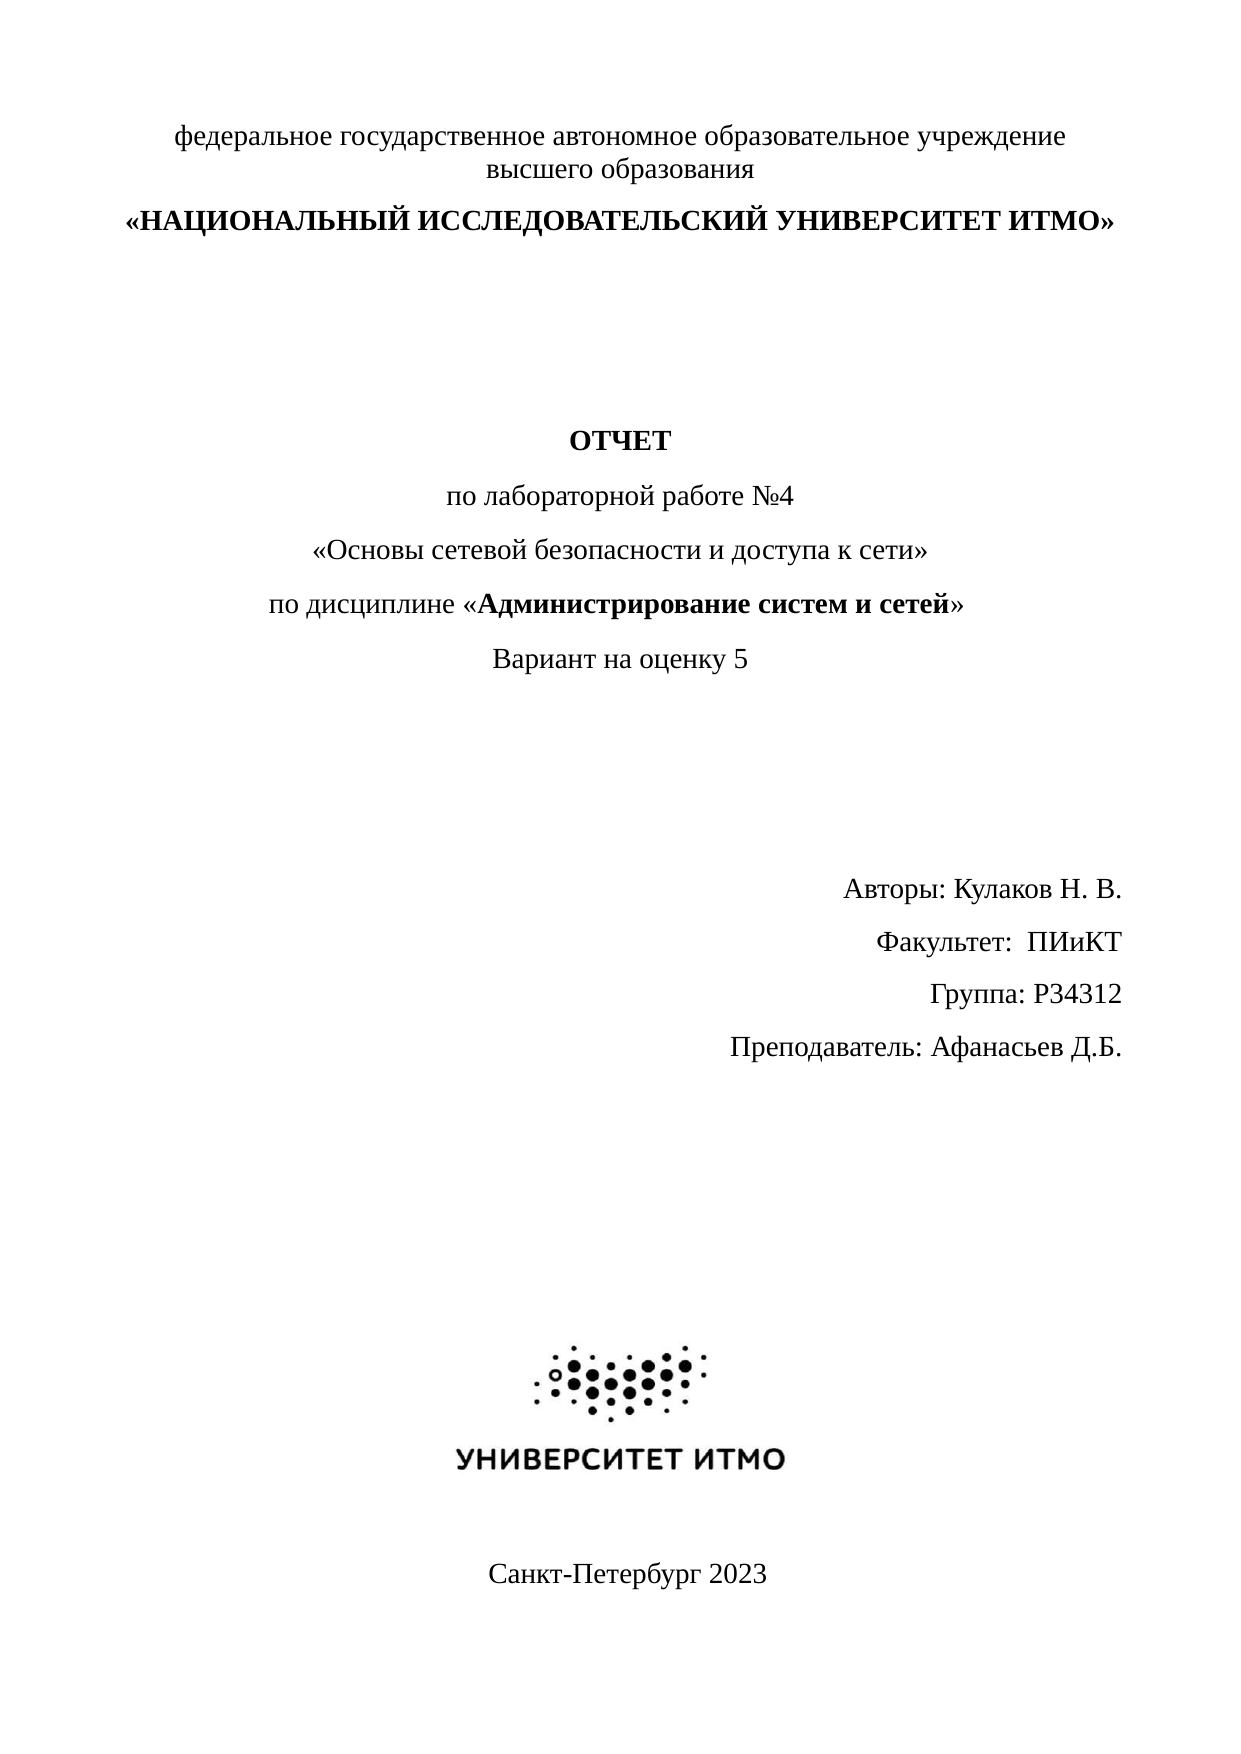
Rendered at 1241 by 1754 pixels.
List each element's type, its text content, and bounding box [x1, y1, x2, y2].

text Авторы: Кулаков Н. В. [118, 871, 1122, 904]
text по дисциплине «Администрирование систем и сетей» [118, 587, 1122, 620]
text по лабораторной работе №4 [118, 478, 1122, 511]
text «Основы сетевой безопасности и доступа к сети» [118, 532, 1122, 566]
text Преподаватель: Афанасьев Д.Б. [118, 1029, 1122, 1063]
text Санкт-Петербург 2023 [118, 1556, 1122, 1590]
text Вариант на оценку 5 [118, 641, 1122, 674]
text Группа: P34312 [118, 976, 1122, 1010]
text федеральное государственное автономное образовательное учреждение высшего образования [118, 118, 1122, 185]
text ОТЧЕТ [118, 423, 1122, 457]
text «НАЦИОНАЛЬНЫЙ ИССЛЕДОВАТЕЛЬСКИЙ УНИВЕРСИТЕТ ИТМО» [118, 203, 1122, 237]
picture [431, 1279, 809, 1536]
text Факультет: ПИиКТ [118, 924, 1122, 957]
